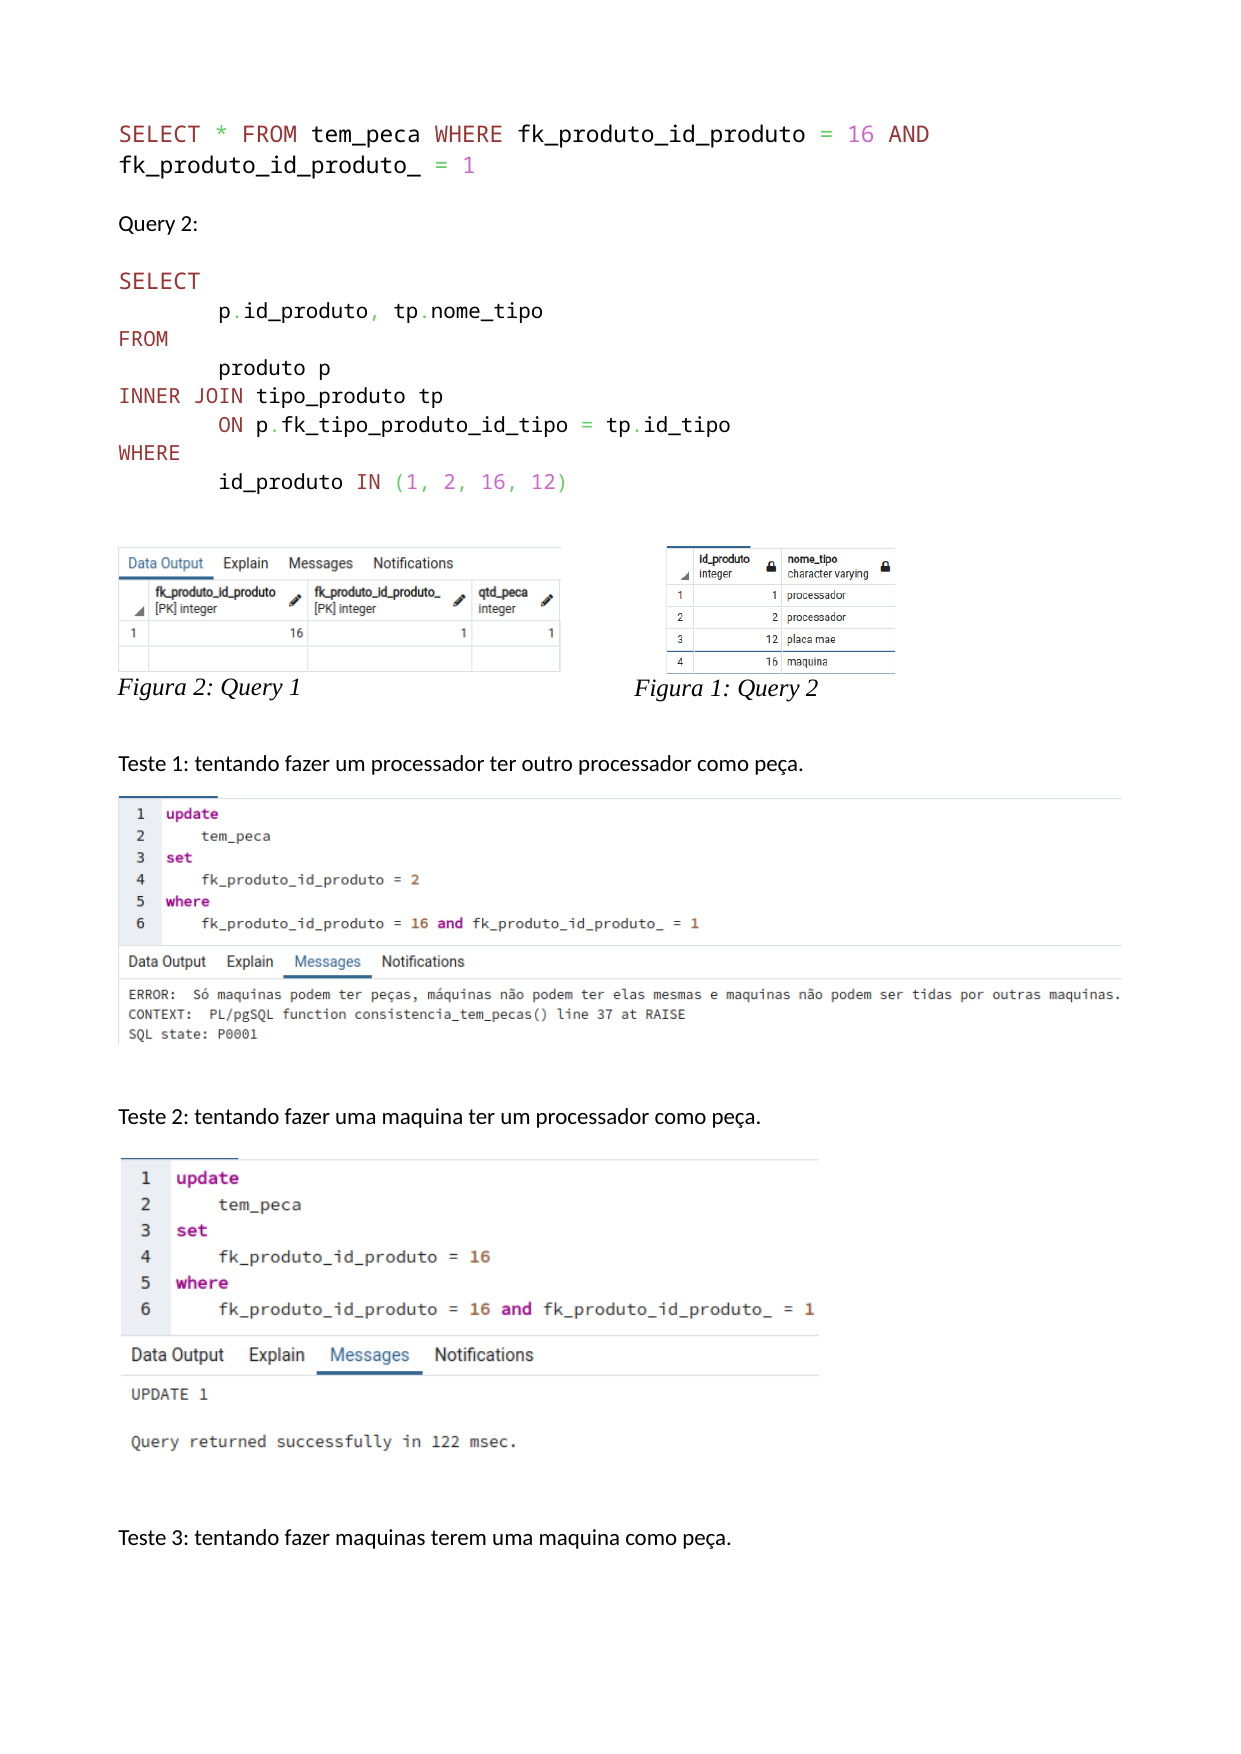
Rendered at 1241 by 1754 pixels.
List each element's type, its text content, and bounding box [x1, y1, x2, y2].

text ON p.fk_tipo_produto_id_tipo = tp.id_tipo [118, 410, 1122, 438]
text Teste 3: tentando fazer maquinas terem uma maquina como peça. [118, 1523, 1122, 1551]
text Teste 2: tentando fazer uma maquina ter um processador como peça. [118, 1102, 1122, 1130]
text id_produto IN (1, 2, 16, 12) [118, 467, 1122, 495]
text SELECT [118, 265, 1122, 296]
text Teste 1: tentando fazer um processador ter outro processador como peça. [118, 749, 1122, 777]
text Figura 1: Query 2 [634, 547, 927, 702]
text Query 2: [118, 209, 1122, 237]
picture [120, 1158, 819, 1456]
picture [666, 546, 896, 674]
text p.id_produto, tp.nome_tipo [118, 296, 1122, 324]
text produto p [118, 353, 1122, 381]
text Figura 2: Query 1 [117, 672, 561, 700]
text SELECT * FROM tem_peca WHERE fk_produto_id_produto = 16 AND fk_produto_id_produto_ = 1 [118, 118, 1122, 181]
picture [117, 547, 562, 672]
text WHERE [118, 438, 1122, 467]
text FROM [118, 324, 1122, 353]
picture [118, 796, 1123, 1045]
text INNER JOIN tipo_produto tp [118, 381, 1122, 410]
